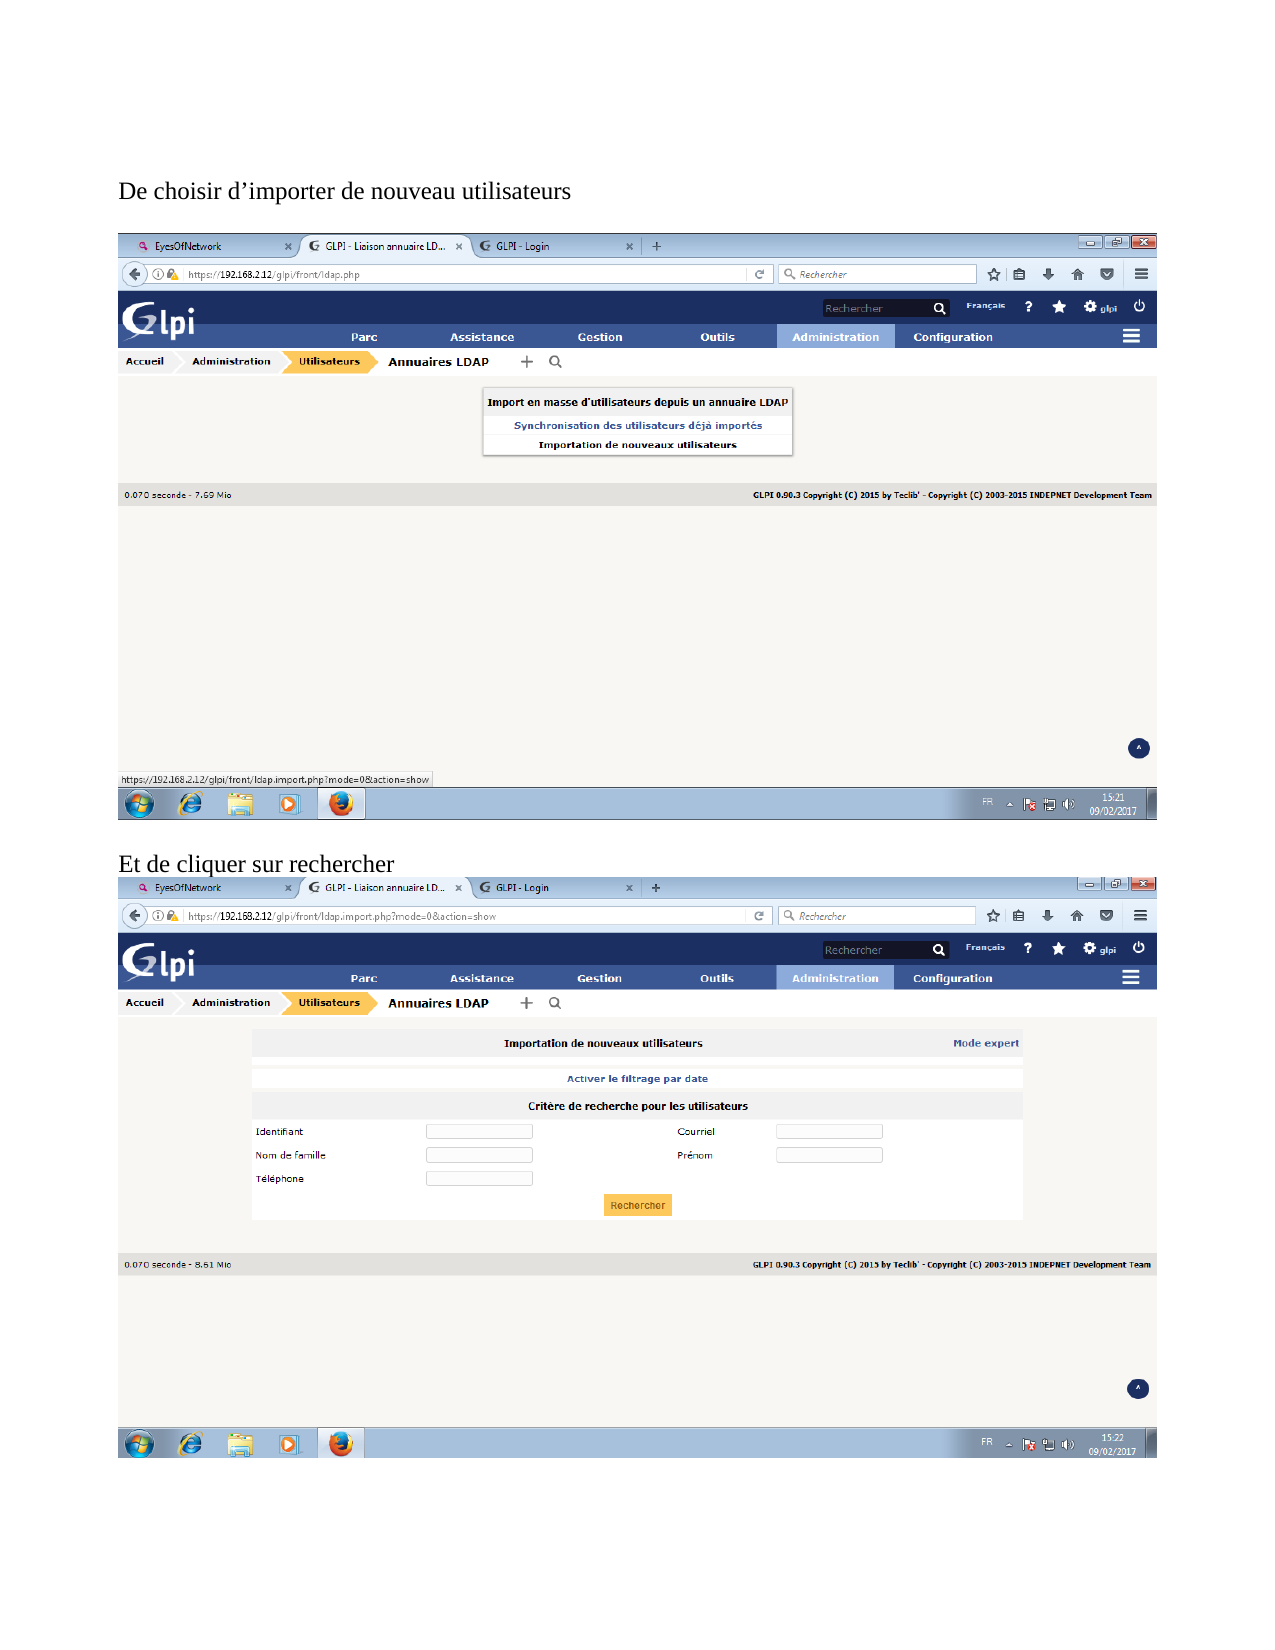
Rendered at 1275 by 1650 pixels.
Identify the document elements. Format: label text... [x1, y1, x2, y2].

picture [118, 877, 1157, 1458]
text De choisir d’importer de nouveau utilisateurs [118, 176, 1157, 205]
text Et de cliquer sur rechercher [118, 849, 1157, 877]
picture [118, 233, 1157, 820]
